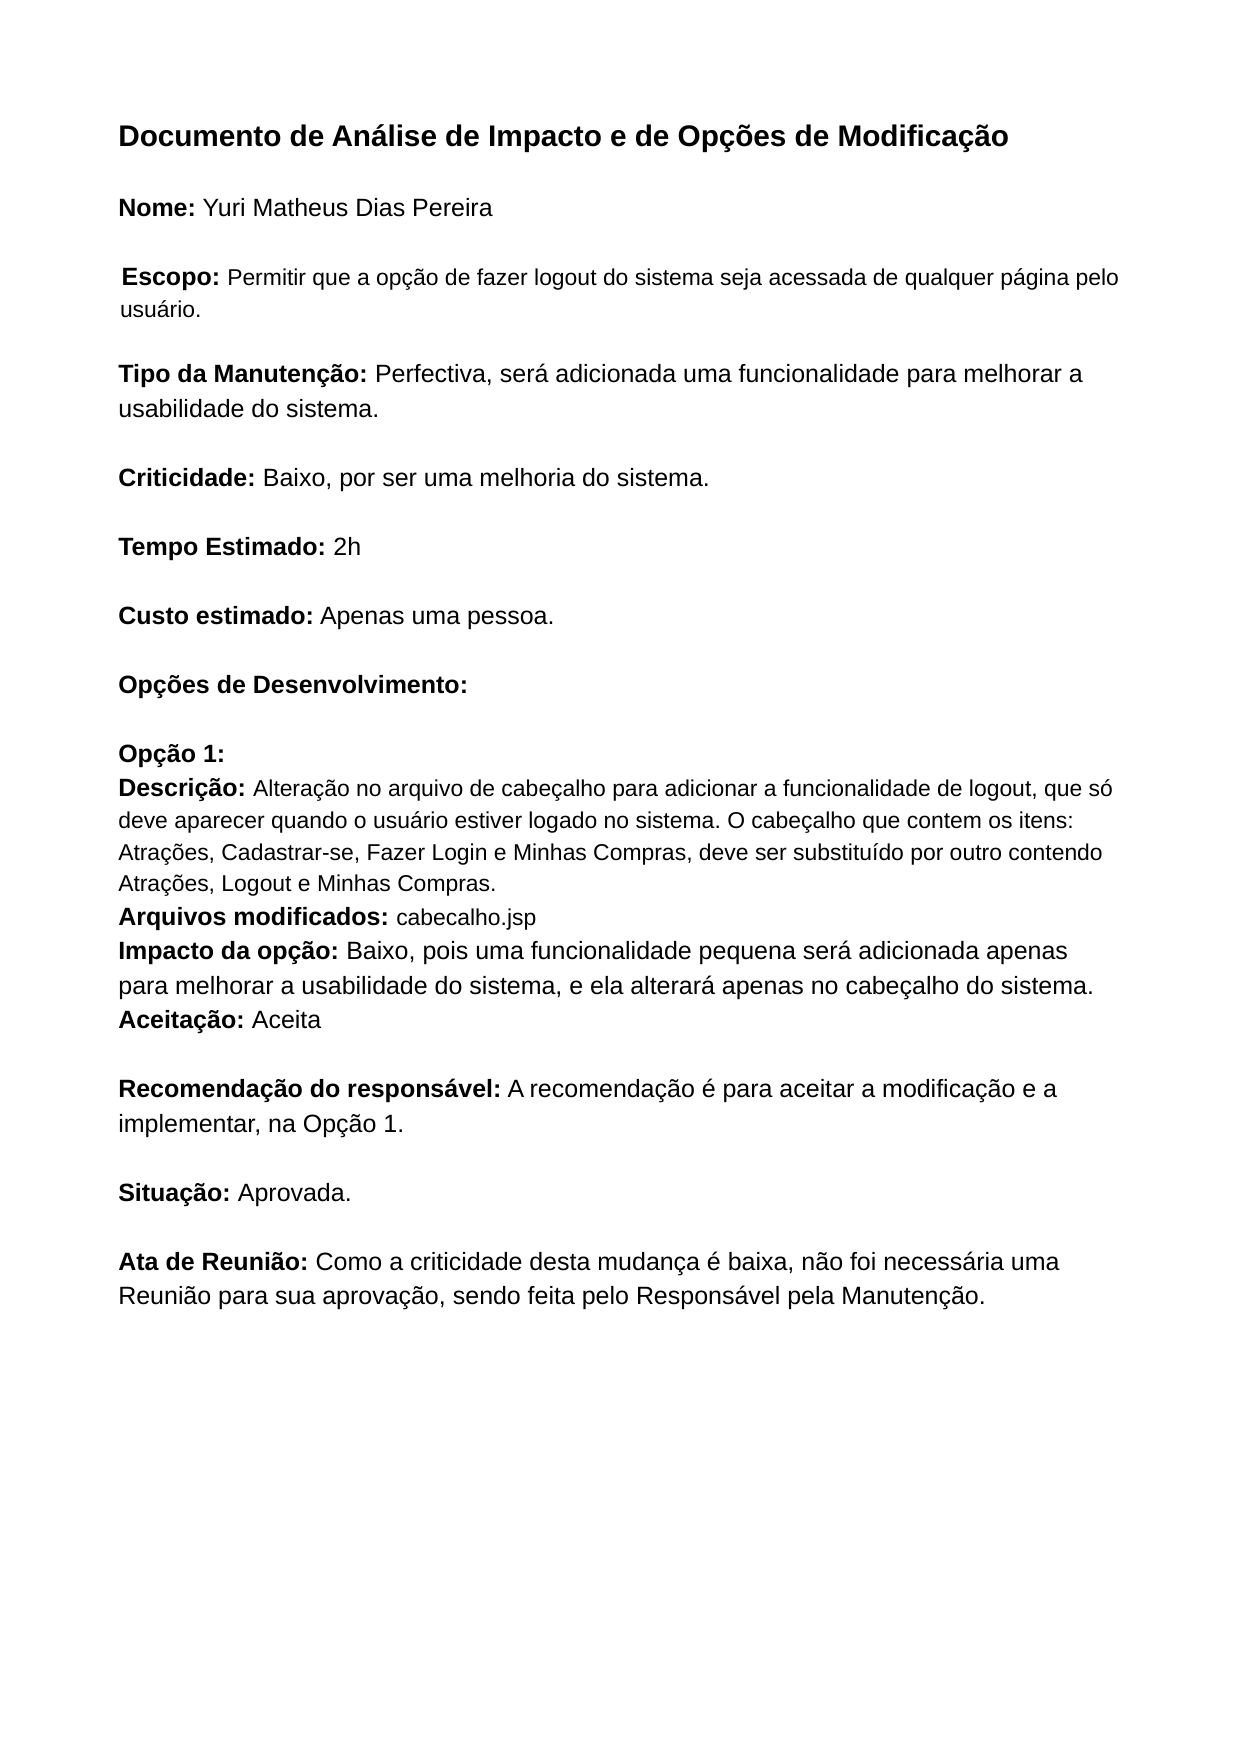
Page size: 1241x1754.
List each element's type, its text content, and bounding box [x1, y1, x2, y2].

text Opção 1: [118, 739, 1122, 767]
text Documento de Análise de Impacto e de Opções de Modificação [118, 118, 1122, 152]
text Criticidade: Baixo, por ser uma melhoria do sistema. [118, 463, 1122, 492]
text Escopo: Permitir que a opção de fazer logout do sistema seja acessada de qualquer página pelo usuário. [120, 262, 1122, 323]
text Arquivos modificados: cabecalho.jsp [118, 902, 1122, 931]
text Ata de Reunião: Como a criticidade desta mudança é baixa, não foi necessária uma Reunião para sua aprovação, sendo feita pelo Responsável pela Manutenção. [118, 1247, 1122, 1310]
text Custo estimado: Apenas uma pessoa. [118, 601, 1122, 629]
text Aceitação: Aceita [118, 1005, 1122, 1034]
text Descrição: Alteração no arquivo de cabeçalho para adicionar a funcionalidade de logout, que só deve aparecer quando o usuário estiver logado no sistema. O cabeçalho que contem os itens: Atrações, Cadastrar-se, Fazer Login e Minhas Compras, deve ser substituído por outro contendo Atrações, Logout e Minhas Compras. [118, 773, 1122, 897]
text Opções de Desenvolvimento: [118, 670, 1122, 698]
text Nome: Yuri Matheus Dias Pereira [118, 193, 1122, 222]
text Situação: Aprovada. [118, 1178, 1122, 1206]
text Impacto da opção: Baixo, pois uma funcionalidade pequena será adicionada apenas para melhorar a usabilidade do sistema, e ela alterará apenas no cabeçalho do sistema. [118, 936, 1122, 999]
text Tipo da Manutenção: Perfectiva, será adicionada uma funcionalidade para melhorar a usabilidade do sistema. [118, 359, 1122, 423]
text Tempo Estimado: 2h [118, 532, 1122, 561]
text Recomendação do responsável: A recomendação é para aceitar a modificação e a implementar, na Opção 1. [118, 1074, 1122, 1137]
